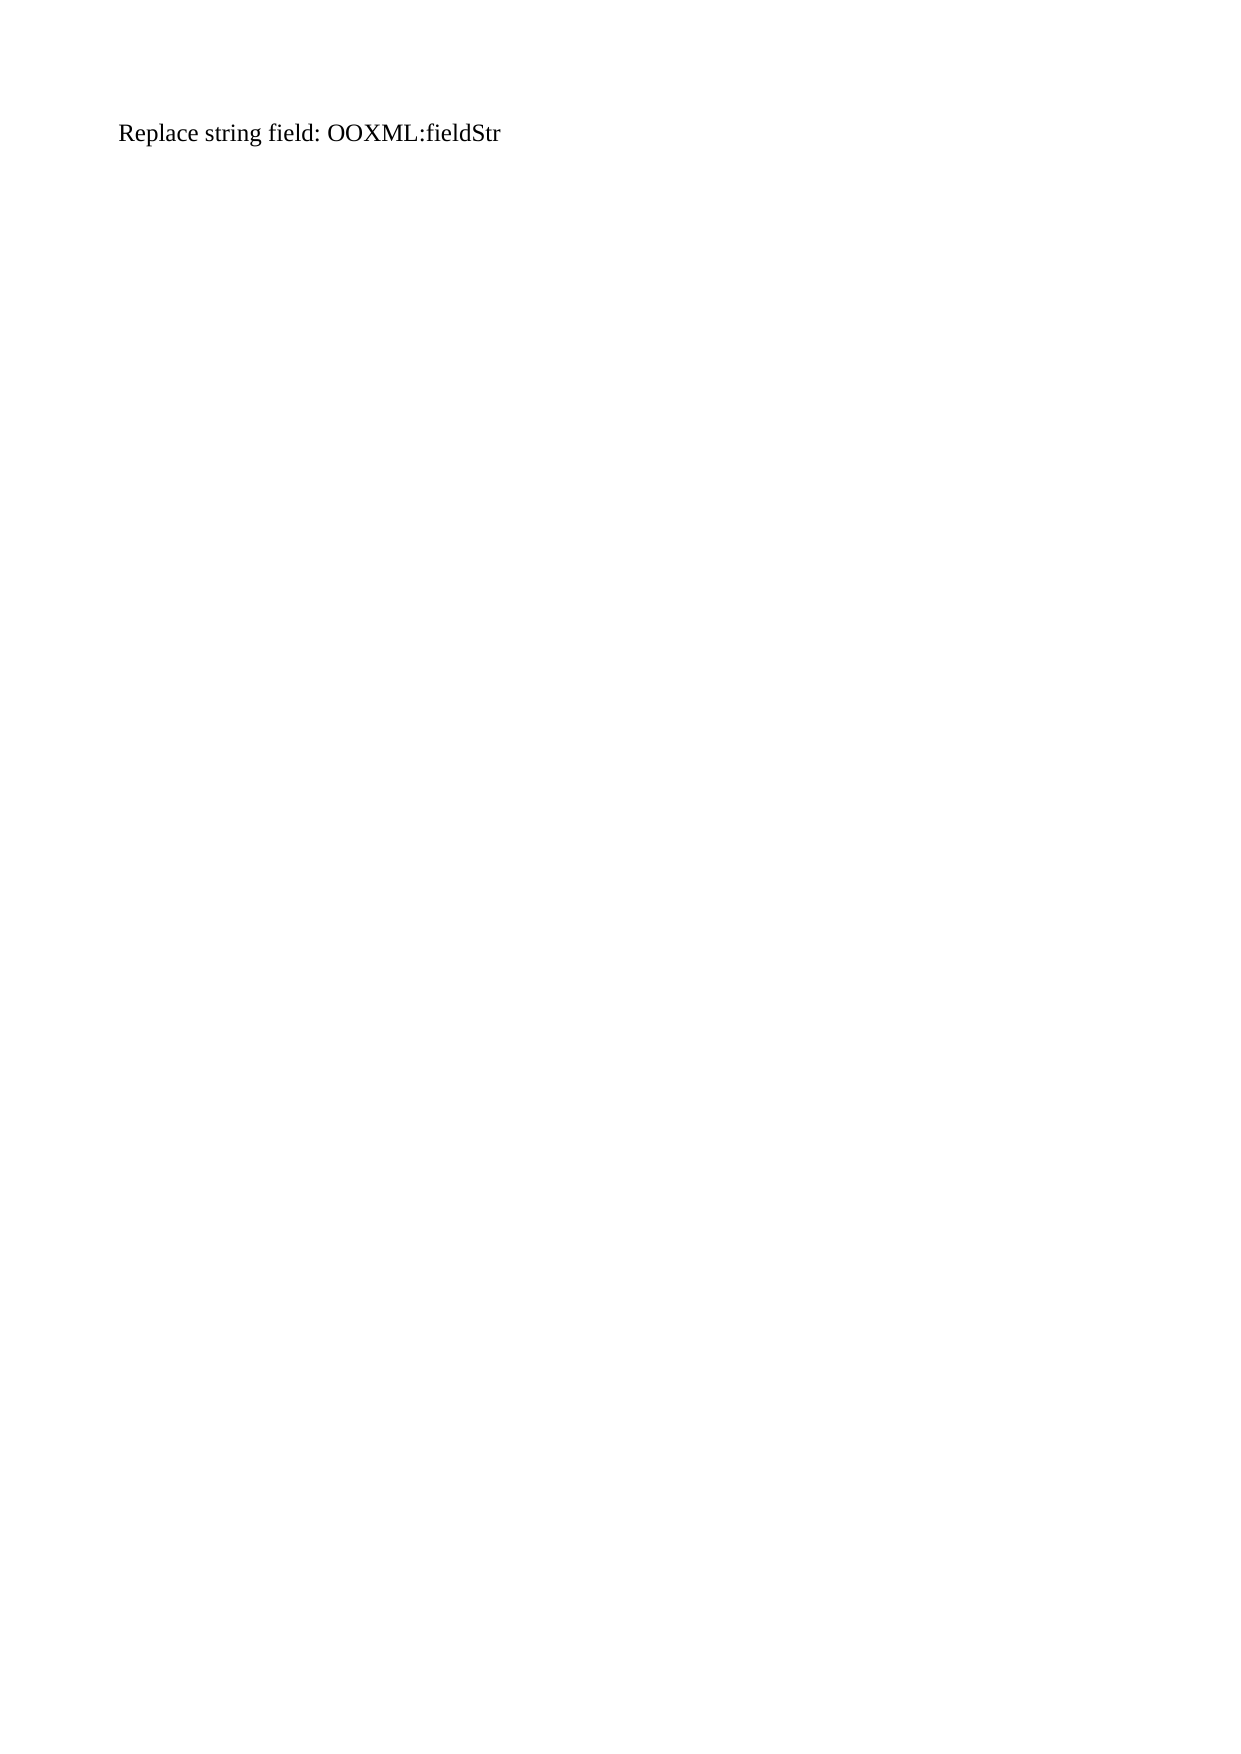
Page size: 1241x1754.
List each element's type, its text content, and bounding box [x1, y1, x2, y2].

text Replace string field: OOXML:fieldStr [118, 118, 1122, 147]
